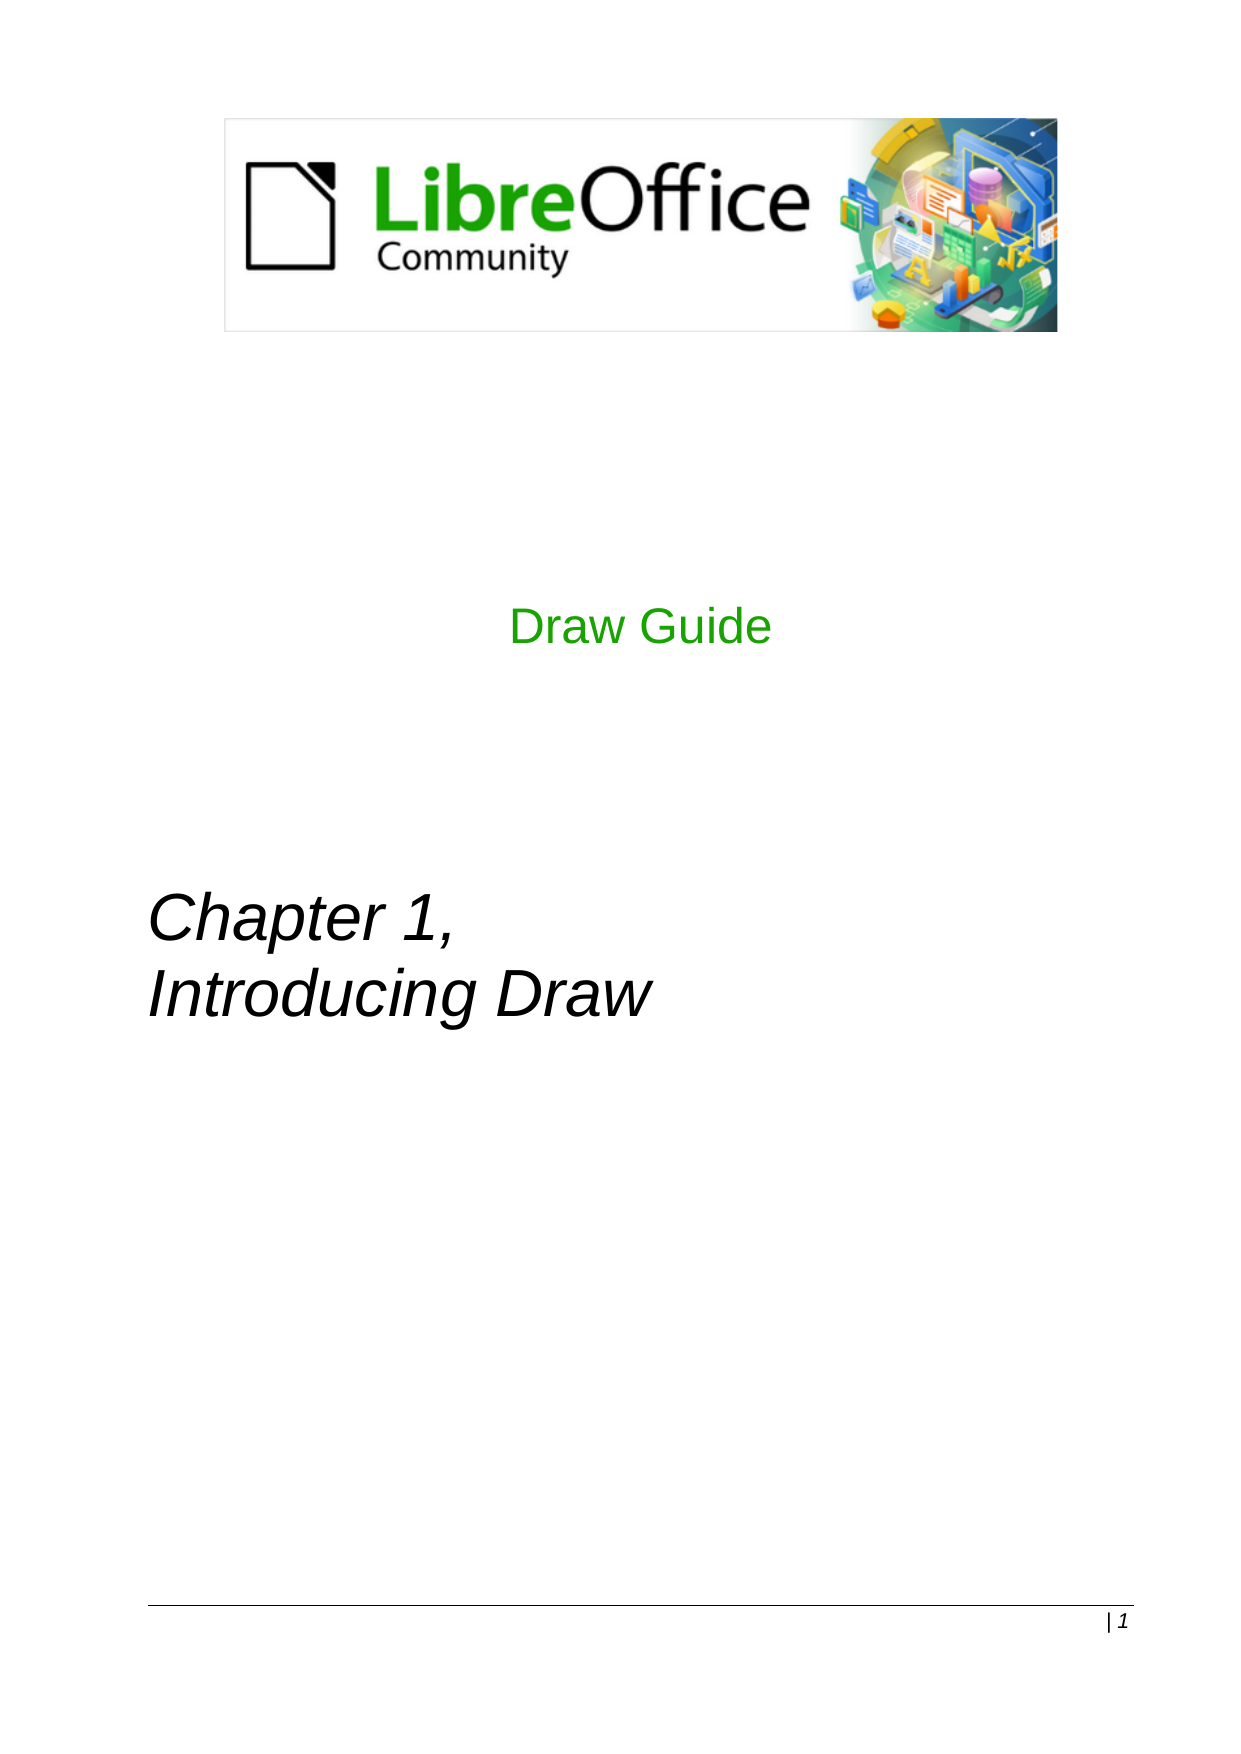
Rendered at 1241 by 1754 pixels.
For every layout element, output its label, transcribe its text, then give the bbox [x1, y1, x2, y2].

picture [224, 118, 1058, 332]
title Chapter 1, Introducing Draw [148, 878, 1134, 1030]
text Draw Guide [148, 596, 1134, 653]
